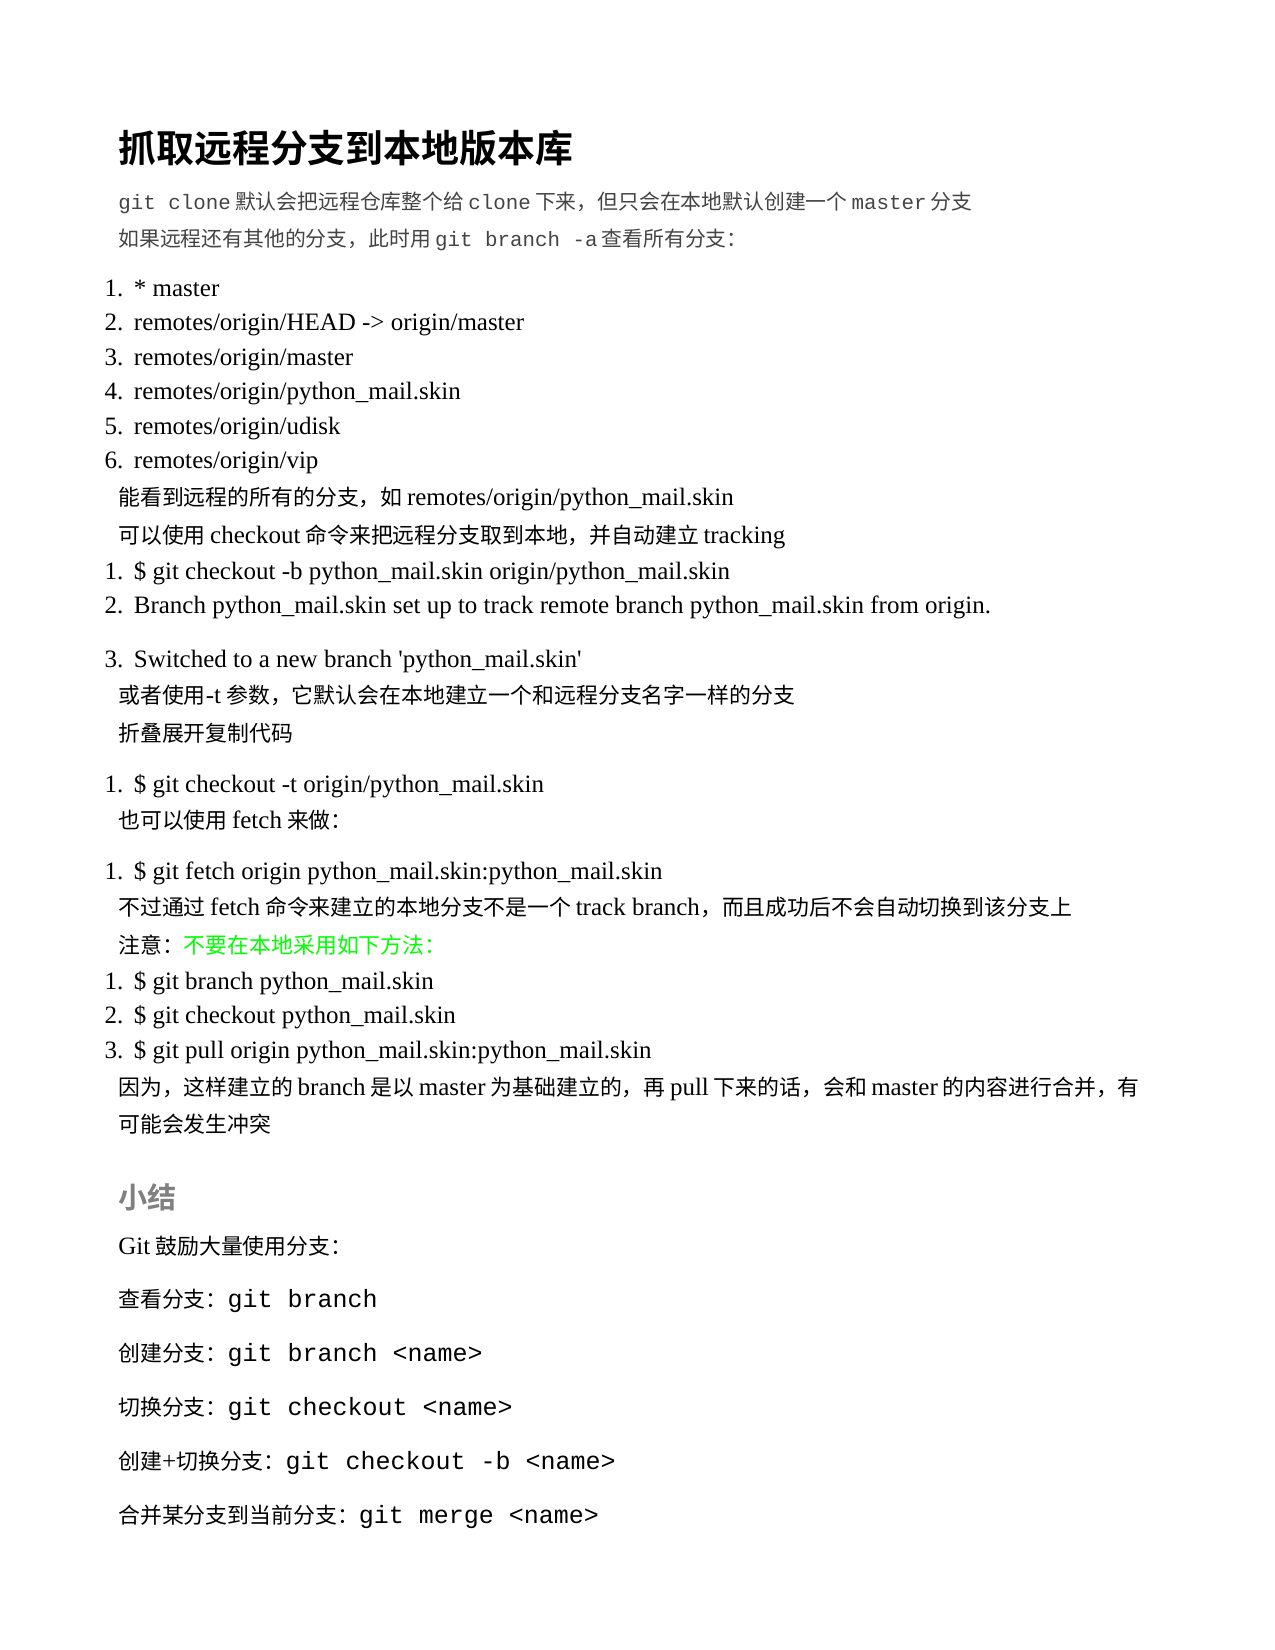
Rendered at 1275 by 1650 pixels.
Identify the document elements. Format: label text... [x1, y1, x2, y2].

text 能看到远程的所有的分支，如remotes/origin/python_mail.skin9 ~, f1 | 可以使用checkout命令来把远程分支取到本地，并自动建立tracking [118, 480, 1157, 549]
list Switched to a new branch 'python_mail.skin' [118, 644, 1157, 673]
subtitle 小结 [118, 1174, 1157, 1217]
subtitle 抓取远程分支到本地版本库 [118, 118, 1157, 173]
list $ git checkout -t origin/python_mail.skin [118, 769, 1157, 798]
text 创建分支：git branch <name> [118, 1336, 1157, 1369]
list $ git fetch origin python_mail.skin:python_mail.skin [118, 856, 1157, 884]
text 合并某分支到当前分支：git merge <name> [118, 1498, 1157, 1531]
text 因为，这样建立的branch是以master为基础建立的，再pull下来的话，会和master的内容进行合并，有可能会发生冲突 [118, 1069, 1157, 1139]
text git clone默认会把远程仓库整个给clone下来，但只会在本地默认创建一个master分支 如果远程还有其他的分支，此时用git branch -a查看所有分支： [118, 186, 1157, 252]
text 也可以使用fetch来做： [118, 803, 1157, 835]
list $ git checkout -b python_mail.skin origin/python_mail.skin) X& X: I3 Q; ?9 j9 T5 @; J/ M [118, 556, 1157, 584]
text Git鼓励大量使用分支： [118, 1229, 1157, 1261]
list remotes/origin/HEAD -> origin/master3 ~+ n5 u5 \7 R" Z( d# J [118, 307, 1157, 336]
text 创建+切换分支：git checkout -b <name> [118, 1444, 1157, 1477]
list $ git pull origin python_mail.skin:python_mail.skin [118, 1035, 1157, 1064]
list * master [118, 273, 1157, 302]
list $ git branch python_mail.skin [118, 966, 1157, 995]
text 切换分支：git checkout <name> [118, 1390, 1157, 1423]
list remotes/origin/master [118, 342, 1157, 371]
list remotes/origin/vip [118, 445, 1157, 474]
text 查看分支：git branch [118, 1282, 1157, 1315]
text 或者使用-t参数，它默认会在本地建立一个和远程分支名字一样的分支 折叠展开复制代码 [118, 678, 1157, 748]
text 不过通过fetch命令来建立的本地分支不是一个track branch，而且成功后不会自动切换到该分支上 注意：不要在本地采用如下方法： [118, 890, 1157, 960]
list remotes/origin/python_mail.skin [118, 376, 1157, 405]
list Branch python_mail.skin set up to track remote branch python_mail.skin from origin.; i/ B! ^3 J# u6 a( }. I$ M- i [118, 590, 1157, 640]
list remotes/origin/udisk [118, 411, 1157, 440]
list $ git checkout python_mail.skin/ i8 z/ N: a% v/ Q: M [118, 1001, 1157, 1029]
